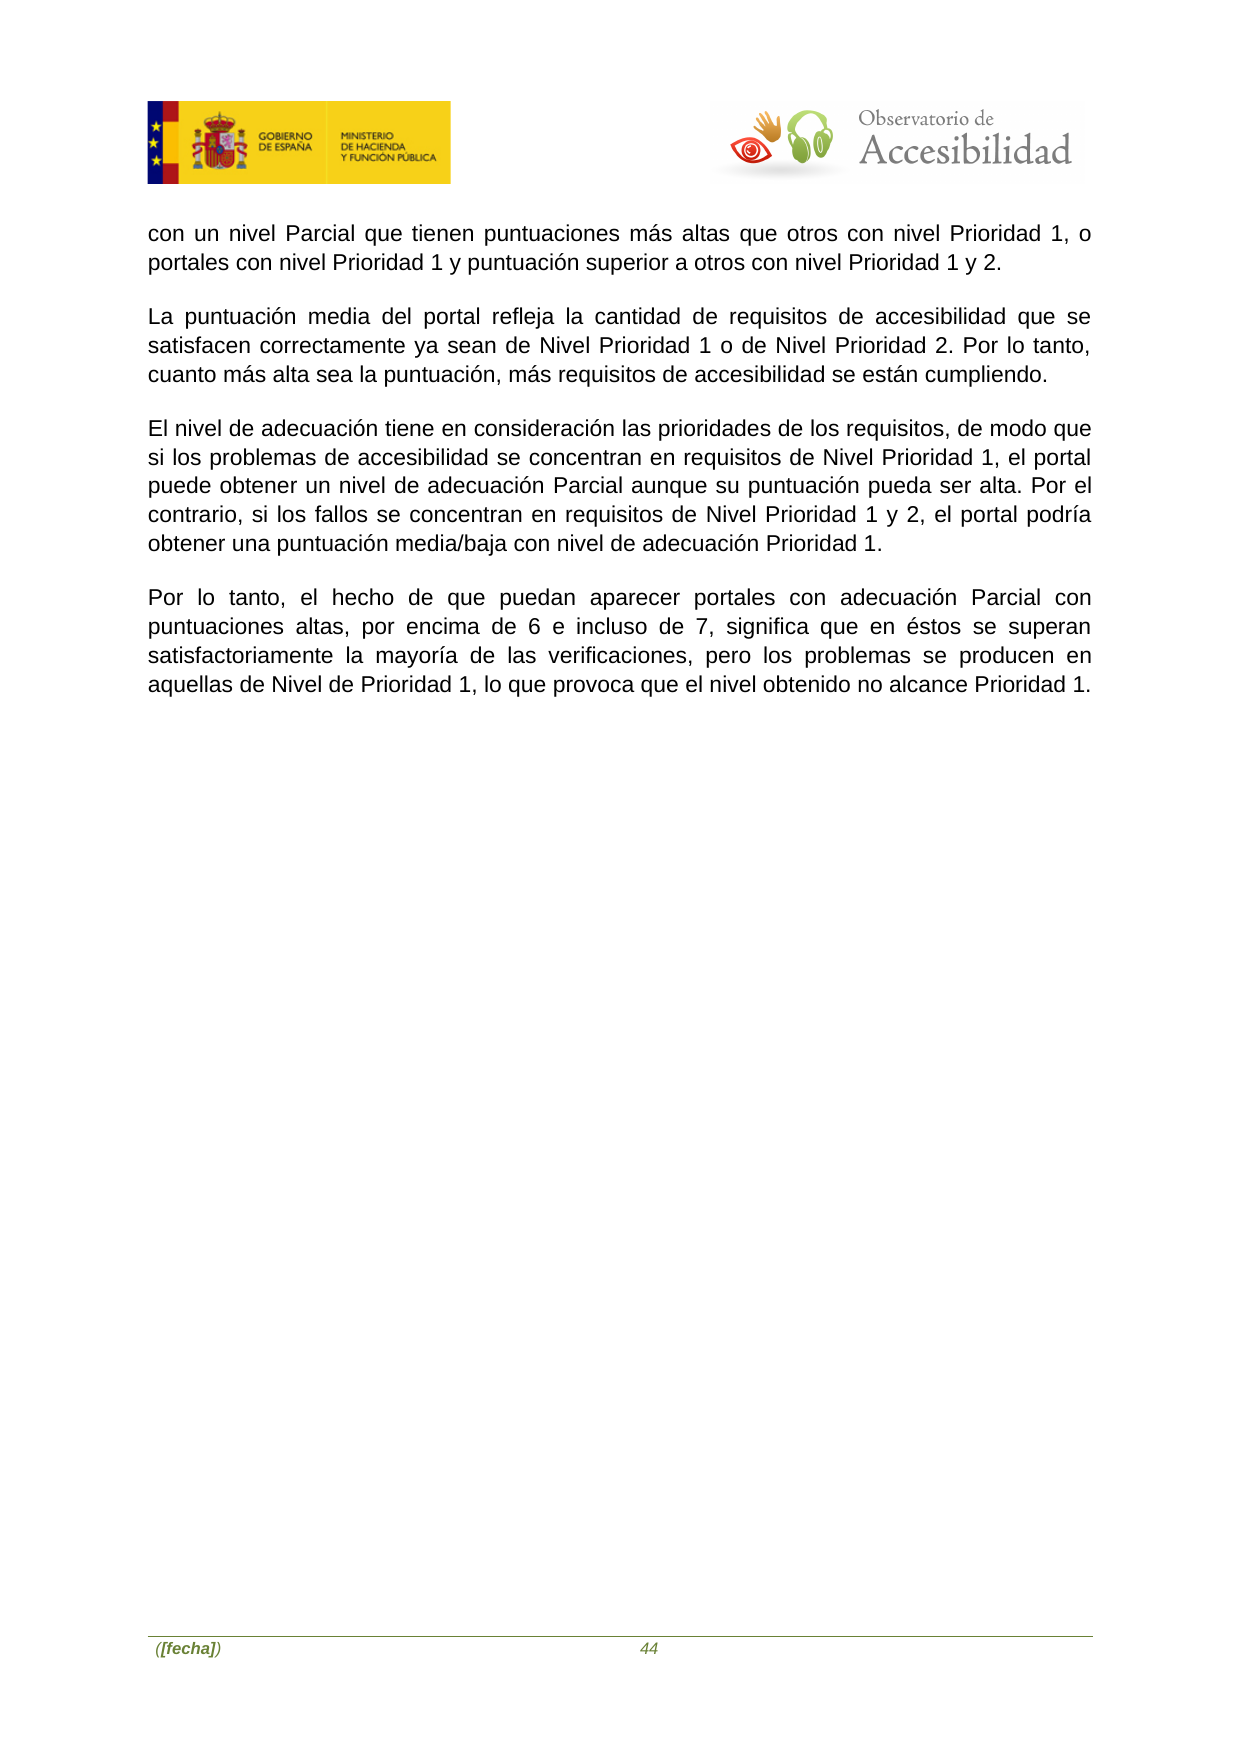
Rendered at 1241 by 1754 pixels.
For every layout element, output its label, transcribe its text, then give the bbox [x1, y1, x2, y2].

text La puntuación media del portal refleja la cantidad de requisitos de accesibilidad que se satisfacen correctamente ya sean de Nivel Prioridad 1 o de Nivel Prioridad 2. Por lo tanto, cuanto más alta sea la puntuación, más requisitos de accesibilidad se están cumpliendo. [148, 303, 1092, 387]
text El nivel de adecuación tiene en consideración las prioridades de los requisitos, de modo que si los problemas de accesibilidad se concentran en requisitos de Nivel Prioridad 1, el portal puede obtener un nivel de adecuación Parcial aunque su puntuación pueda ser alta. Por el contrario, si los fallos se concentran en requisitos de Nivel Prioridad 1 y 2, el portal podría obtener una puntuación media/baja con nivel de adecuación Prioridad 1. [148, 414, 1092, 557]
picture [710, 101, 1086, 184]
picture [147, 101, 451, 184]
text con un nivel Parcial que tienen puntuaciones más altas que otros con nivel Prioridad 1, o portales con nivel Prioridad 1 y puntuación superior a otros con nivel Prioridad 1 y 2. [148, 220, 1092, 275]
text Por lo tanto, el hecho de que puedan aparecer portales con adecuación Parcial con puntuaciones altas, por encima de 6 e incluso de 7, significa que en éstos se superan satisfactoriamente la mayoría de las verificaciones, pero los problemas se producen en aquellas de Nivel de Prioridad 1, lo que provoca que el nivel obtenido no alcance Prioridad 1. [148, 584, 1092, 697]
